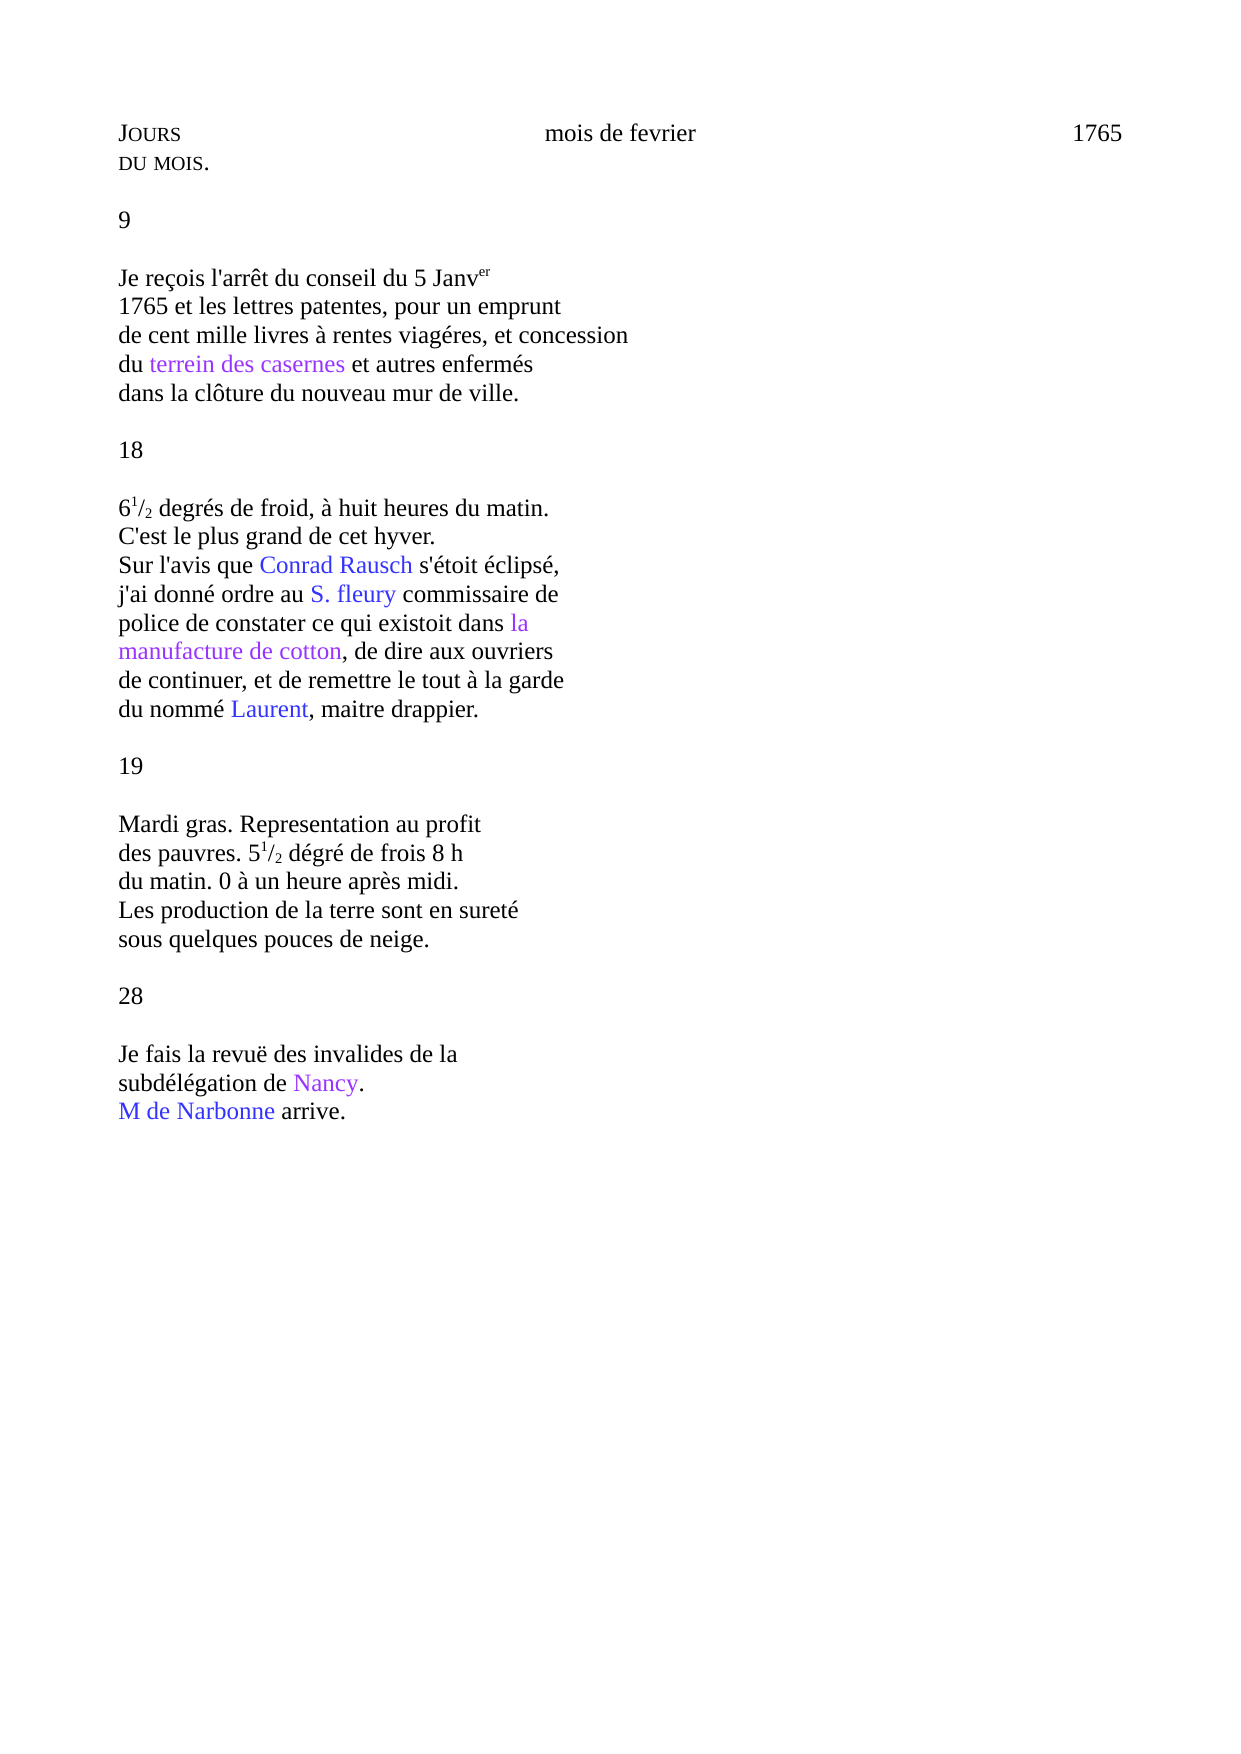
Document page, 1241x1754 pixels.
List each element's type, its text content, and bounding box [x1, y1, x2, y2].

text 19 Mardi gras. Representation au profit des pauvres. 51/2 dégré de frois 8 h du matin. 0 à un heure après midi. Les production de la terre sont en sureté sous quelques pouces de neige. [118, 751, 1122, 953]
text 28 Je fais la revuë des invalides de la subdélégation de Nancy. M de Narbonne arrive. [118, 981, 1122, 1125]
text Sur l'avis que Conrad Rausch s'étoit éclipsé, j'ai donné ordre au S. fleury commissaire de police de constater ce qui existoit dans la manufacture de cotton, de dire aux ouvriers de continuer, et de remettre le tout à la garde du nommé Laurent, maitre drappier. [118, 550, 1122, 723]
text 9 Je reçois l'arrêt du conseil du 5 Janver 1765 et les lettres patentes, pour un emprunt de cent mille livres à rentes viagéres, et concession du terrein des casernes et autres enfermés dans la clôture du nouveau mur de ville. [118, 205, 1122, 406]
text 18 61/2 degrés de froid, à huit heures du matin. C'est le plus grand de cet hyver. [118, 435, 1122, 550]
